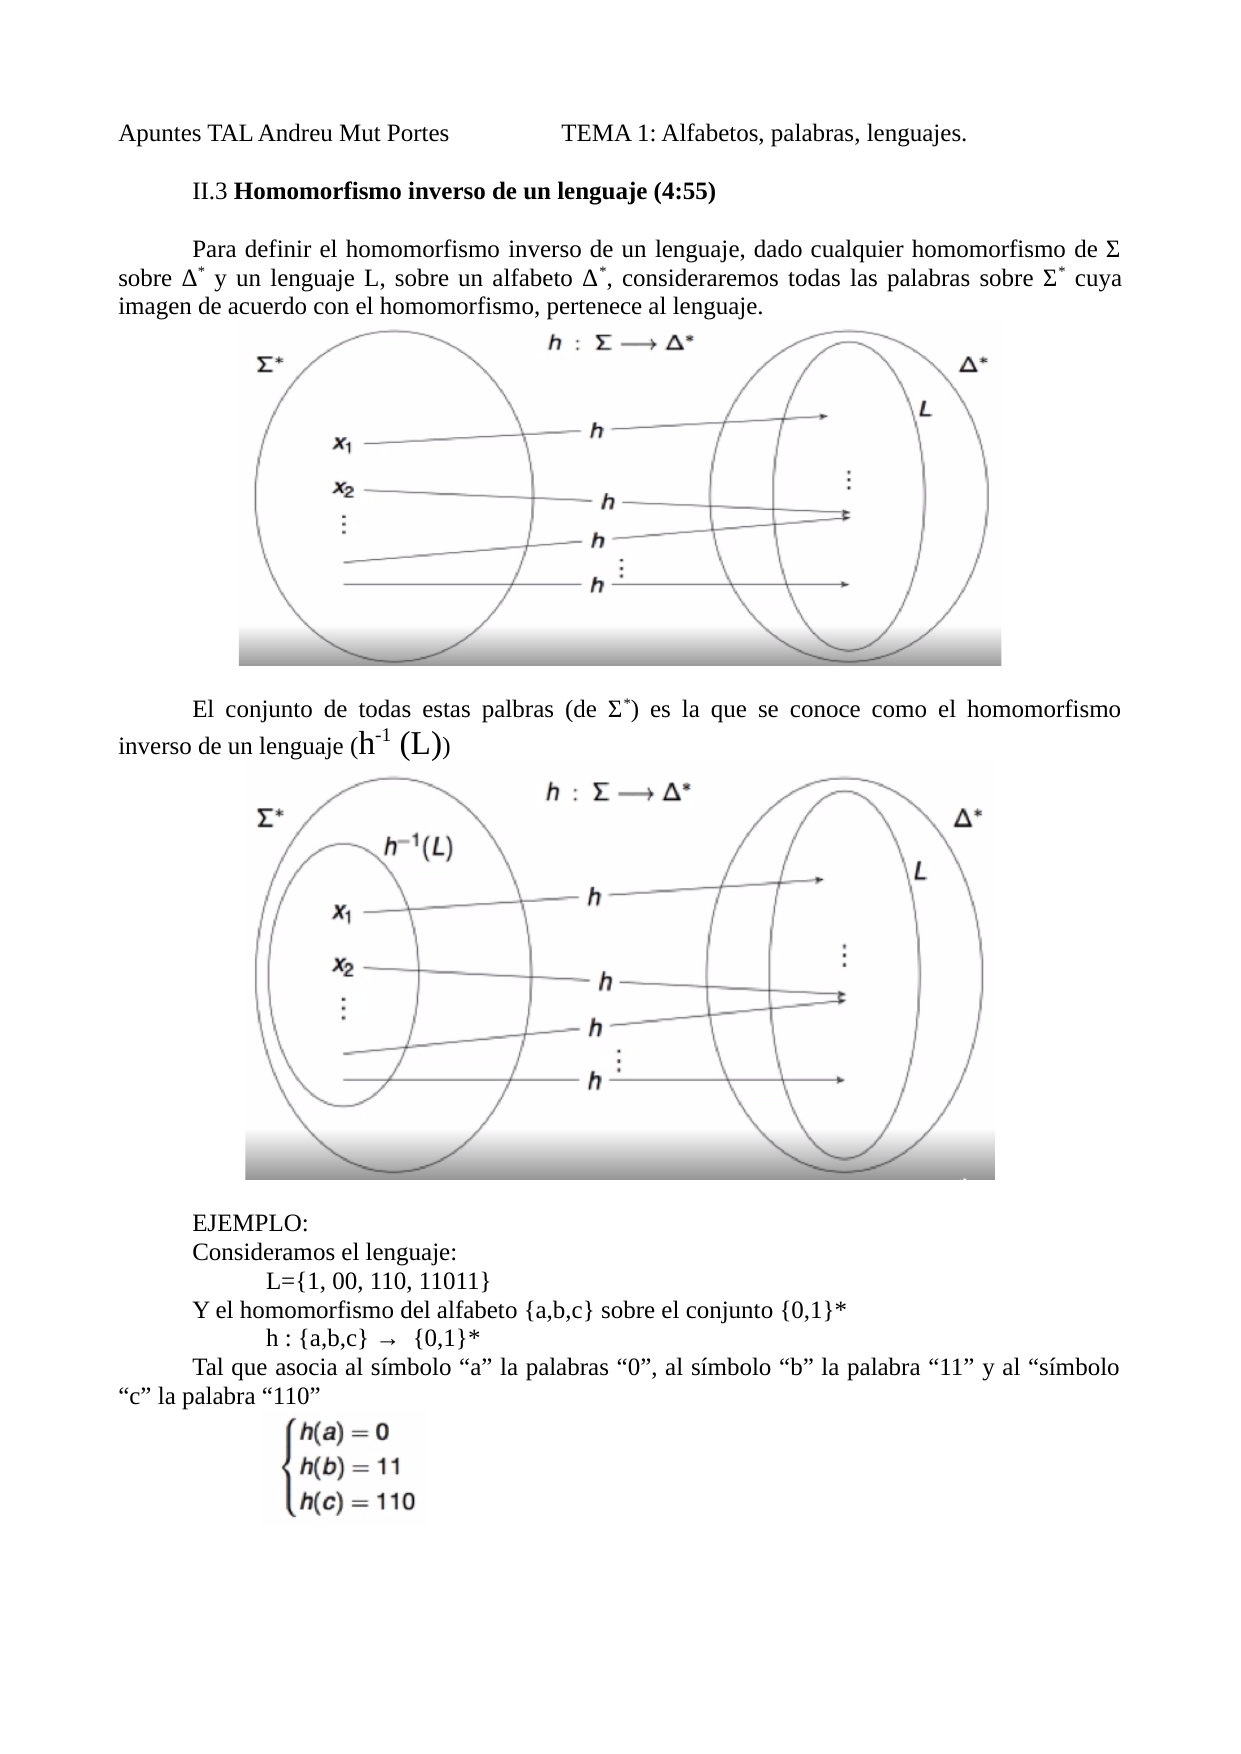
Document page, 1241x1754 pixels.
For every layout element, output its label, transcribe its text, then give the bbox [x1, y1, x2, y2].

picture [245, 761, 995, 1180]
text El conjunto de todas estas palbras (de Σ*) es la que se conoce como el homomorfismo inverso de un lenguaje (h-1 (L)) [118, 694, 1122, 762]
text EJEMPLO: [118, 1208, 1122, 1237]
text L={1, 00, 110, 11011} [118, 1266, 1122, 1295]
text Para definir el homomorfismo inverso de un lenguaje, dado cualquier homomorfismo de Σ sobre Δ* y un lenguaje L, sobre un alfabeto Δ*, consideraremos todas las palabras sobre Σ* cuya imagen de acuerdo con el homomorfismo, pertenece al lenguaje. [118, 234, 1122, 320]
picture [238, 320, 1002, 666]
text Tal que asocia al símbolo “a” la palabras “0”, al símbolo “b” la palabra “11” y al “símbolo “c” la palabra “110” [118, 1352, 1122, 1410]
text Consideramos el lenguaje: [118, 1237, 1122, 1266]
picture [262, 1411, 427, 1526]
text Y el homomorfismo del alfabeto {a,b,c} sobre el conjunto {0,1}* [118, 1295, 1122, 1323]
text h : {a,b,c} → {0,1}* [118, 1323, 1122, 1352]
text II.3 Homomorfismo inverso de un lenguaje (4:55) [118, 176, 1122, 205]
